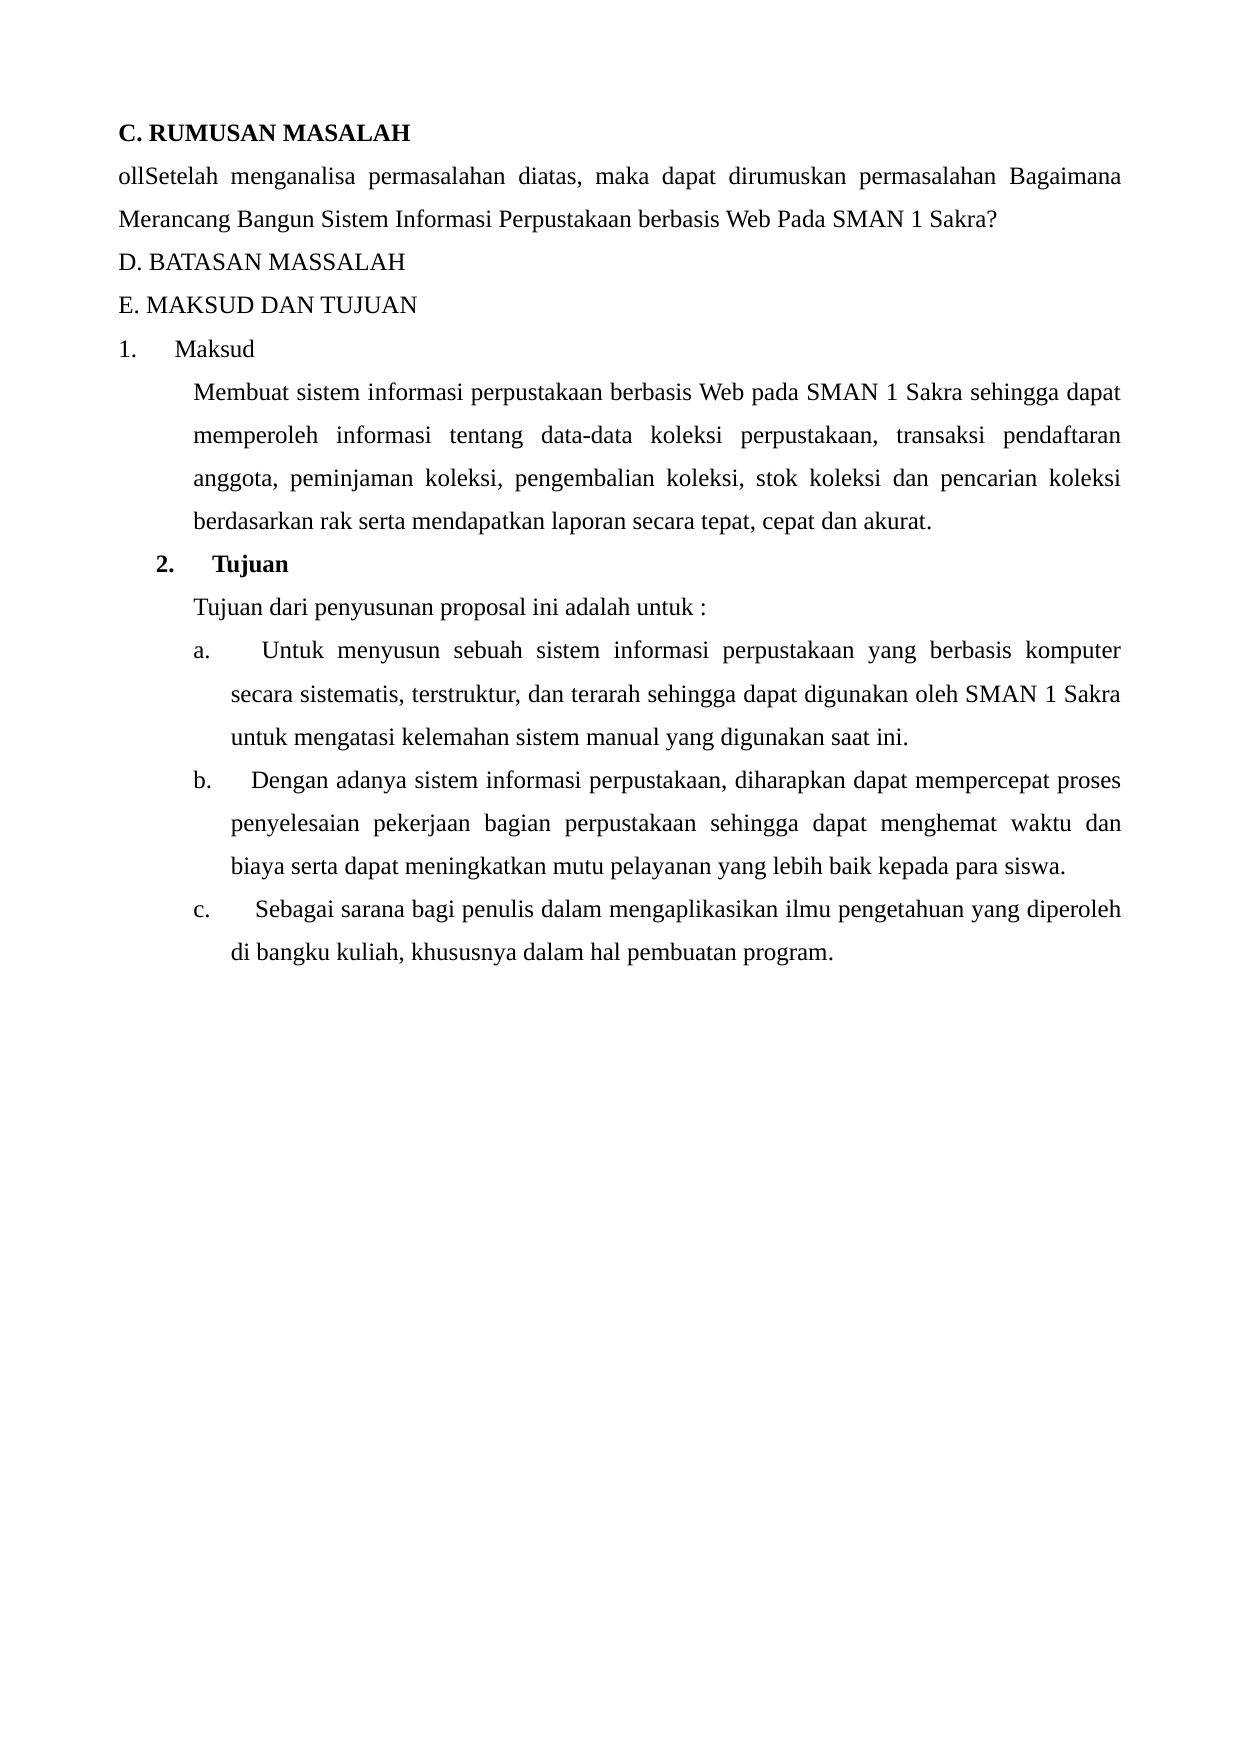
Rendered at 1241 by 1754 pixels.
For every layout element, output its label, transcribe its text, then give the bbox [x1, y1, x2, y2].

text a. Untuk menyusun sebuah sistem informasi perpustakaan yang berbasis komputer secara sistematis, terstruktur, dan terarah sehingga dapat digunakan oleh SMAN 1 Sakra untuk mengatasi kelemahan sistem manual yang digunakan saat ini. [193, 636, 1122, 751]
text b. Dengan adanya sistem informasi perpustakaan, diharapkan dapat mempercepat proses penyelesaian pekerjaan bagian perpustakaan sehingga dapat menghemat waktu dan biaya serta dapat meningkatkan mutu pelayanan yang lebih baik kepada para siswa. [193, 765, 1122, 880]
text 1. Maksud [118, 334, 1122, 362]
text c. Sebagai sarana bagi penulis dalam mengaplikasikan ilmu pengetahuan yang diperoleh di bangku kuliah, khususnya dalam hal pembuatan program. [193, 894, 1122, 966]
text C. RUMUSAN MASALAH [118, 118, 1122, 147]
text Tujuan dari penyusunan proposal ini adalah untuk : [193, 592, 1122, 621]
text D. BATASAN MASSALAH [118, 247, 1122, 276]
text ollSetelah menganalisa permasalahan diatas, maka dapat dirumuskan permasalahan Bagaimana Merancang Bangun Sistem Informasi Perpustakaan berbasis Web Pada SMAN 1 Sakra? [118, 161, 1122, 233]
text Membuat sistem informasi perpustakaan berbasis Web pada SMAN 1 Sakra sehingga dapat memperoleh informasi tentang data-data koleksi perpustakaan, transaksi pendaftaran anggota, peminjaman koleksi, pengembalian koleksi, stok koleksi dan pencarian koleksi berdasarkan rak serta mendapatkan laporan secara tepat, cepat dan akurat. [193, 377, 1122, 535]
text 2. Tujuan [156, 549, 1122, 578]
text E. MAKSUD DAN TUJUAN [118, 291, 1122, 319]
